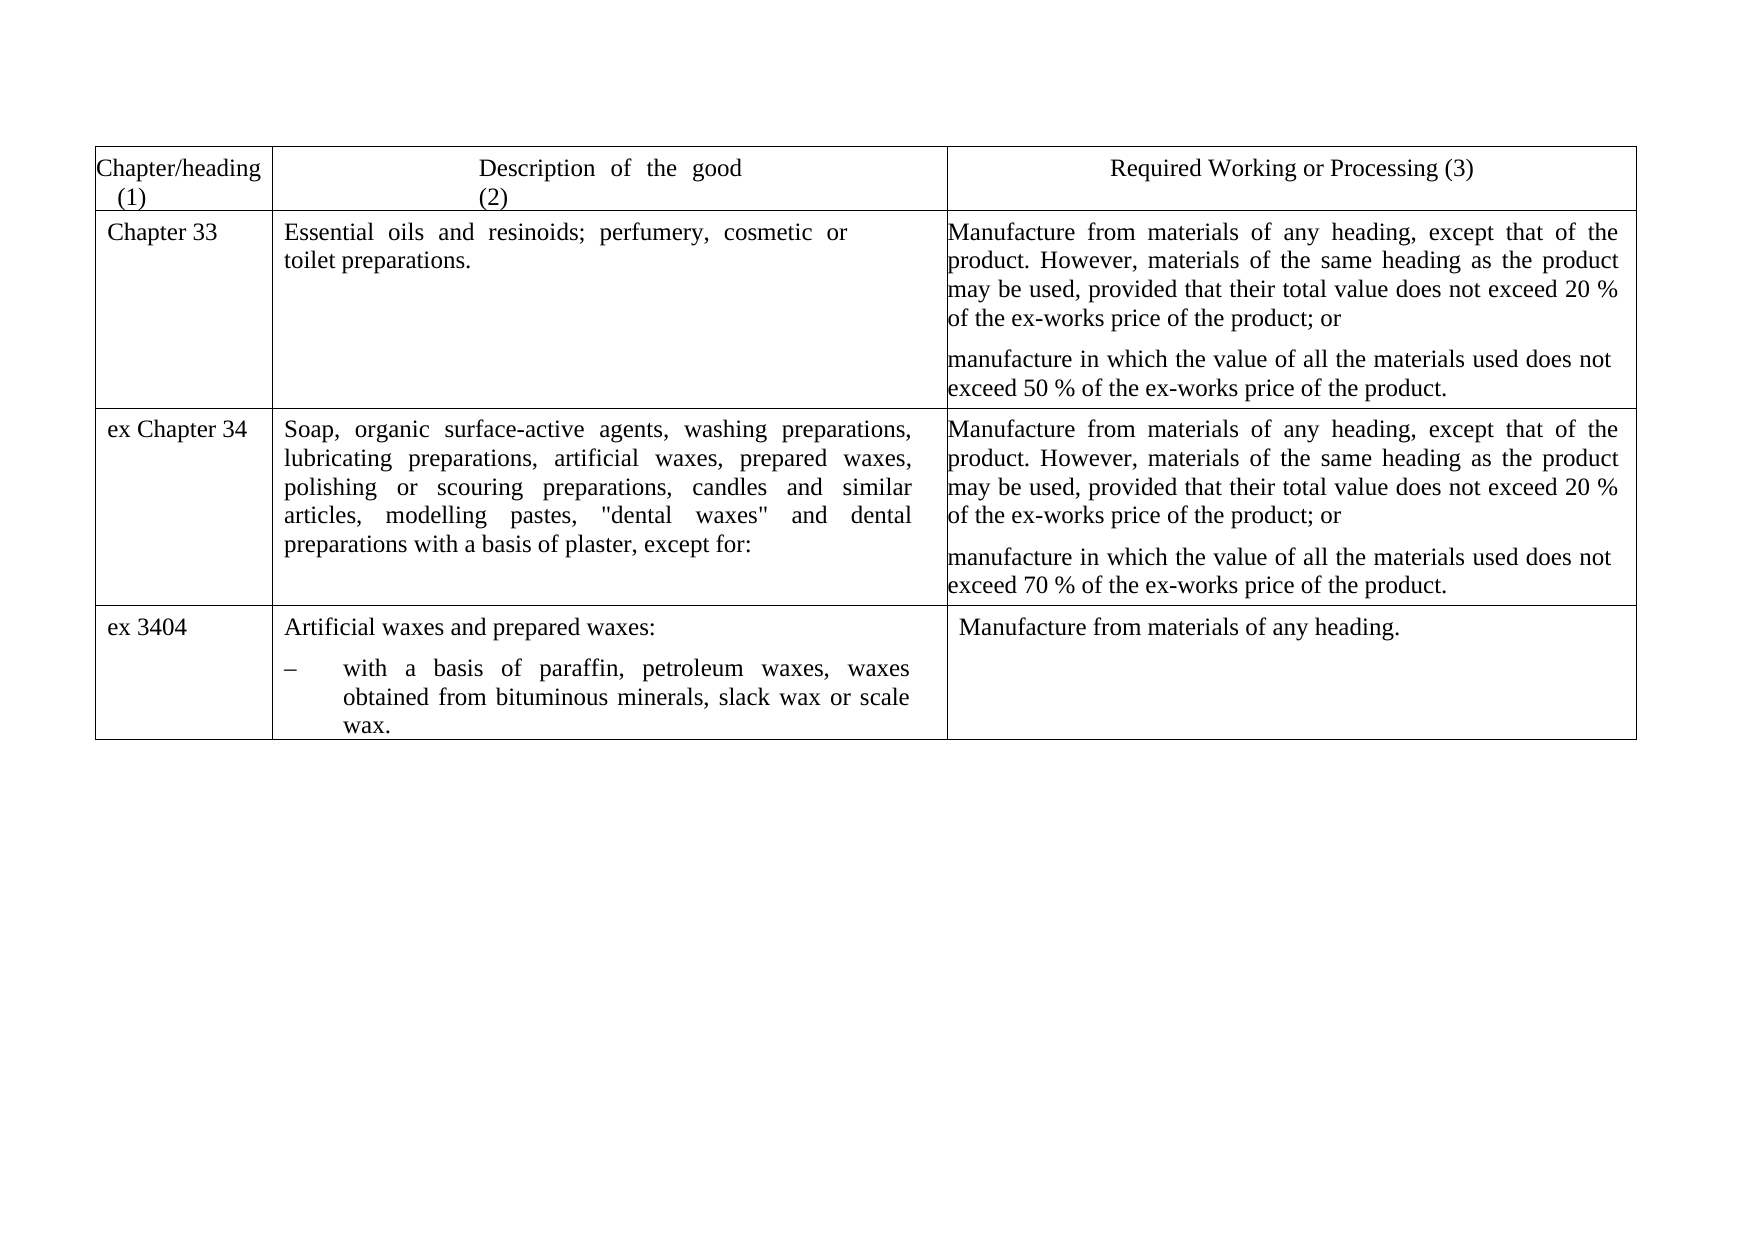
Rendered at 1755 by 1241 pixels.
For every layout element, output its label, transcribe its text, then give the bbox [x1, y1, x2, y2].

table_cell Manufacture from materials of any heading. [948, 606, 1636, 739]
table_cell ex 3404 [96, 606, 272, 739]
table_cell Artificial waxes and prepared waxes: – with a basis of paraffin, petroleum waxes, waxes obtained from bituminous minerals, slack wax or scale wax. [273, 606, 947, 739]
table_cell Manufacture from materials of any heading, except that of the product. However, materials of the same heading as the product may be used, provided that their total value does not exceed 20 % of the ex-works price of the product; or manufacture in which the value of all the materials used does not exceed 50 % of the ex-works price of the product. [948, 211, 1636, 408]
table_cell Chapter 33 [96, 211, 272, 408]
table_cell Essential oils and resinoids; perfumery, cosmetic or toilet preparations. [273, 211, 947, 408]
table_cell ex Chapter 34 [96, 409, 272, 605]
table_cell Soap, organic surface-active agents, washing preparations, lubricating preparations, artificial waxes, prepared waxes, polishing or scouring preparations, candles and similar articles, modelling pastes, "dental waxes" and dental preparations with a basis of plaster, except for: [273, 409, 947, 605]
table_header Description of the good (2) [273, 147, 947, 210]
table_cell Manufacture from materials of any heading, except that of the product. However, materials of the same heading as the product may be used, provided that their total value does not exceed 20 % of the ex-works price of the product; or manufacture in which the value of all the materials used does not exceed 70 % of the ex-works price of the product. [948, 409, 1636, 605]
table_header Chapter/heading (1) [96, 147, 272, 210]
table_header Required Working or Processing (3) [948, 147, 1636, 210]
